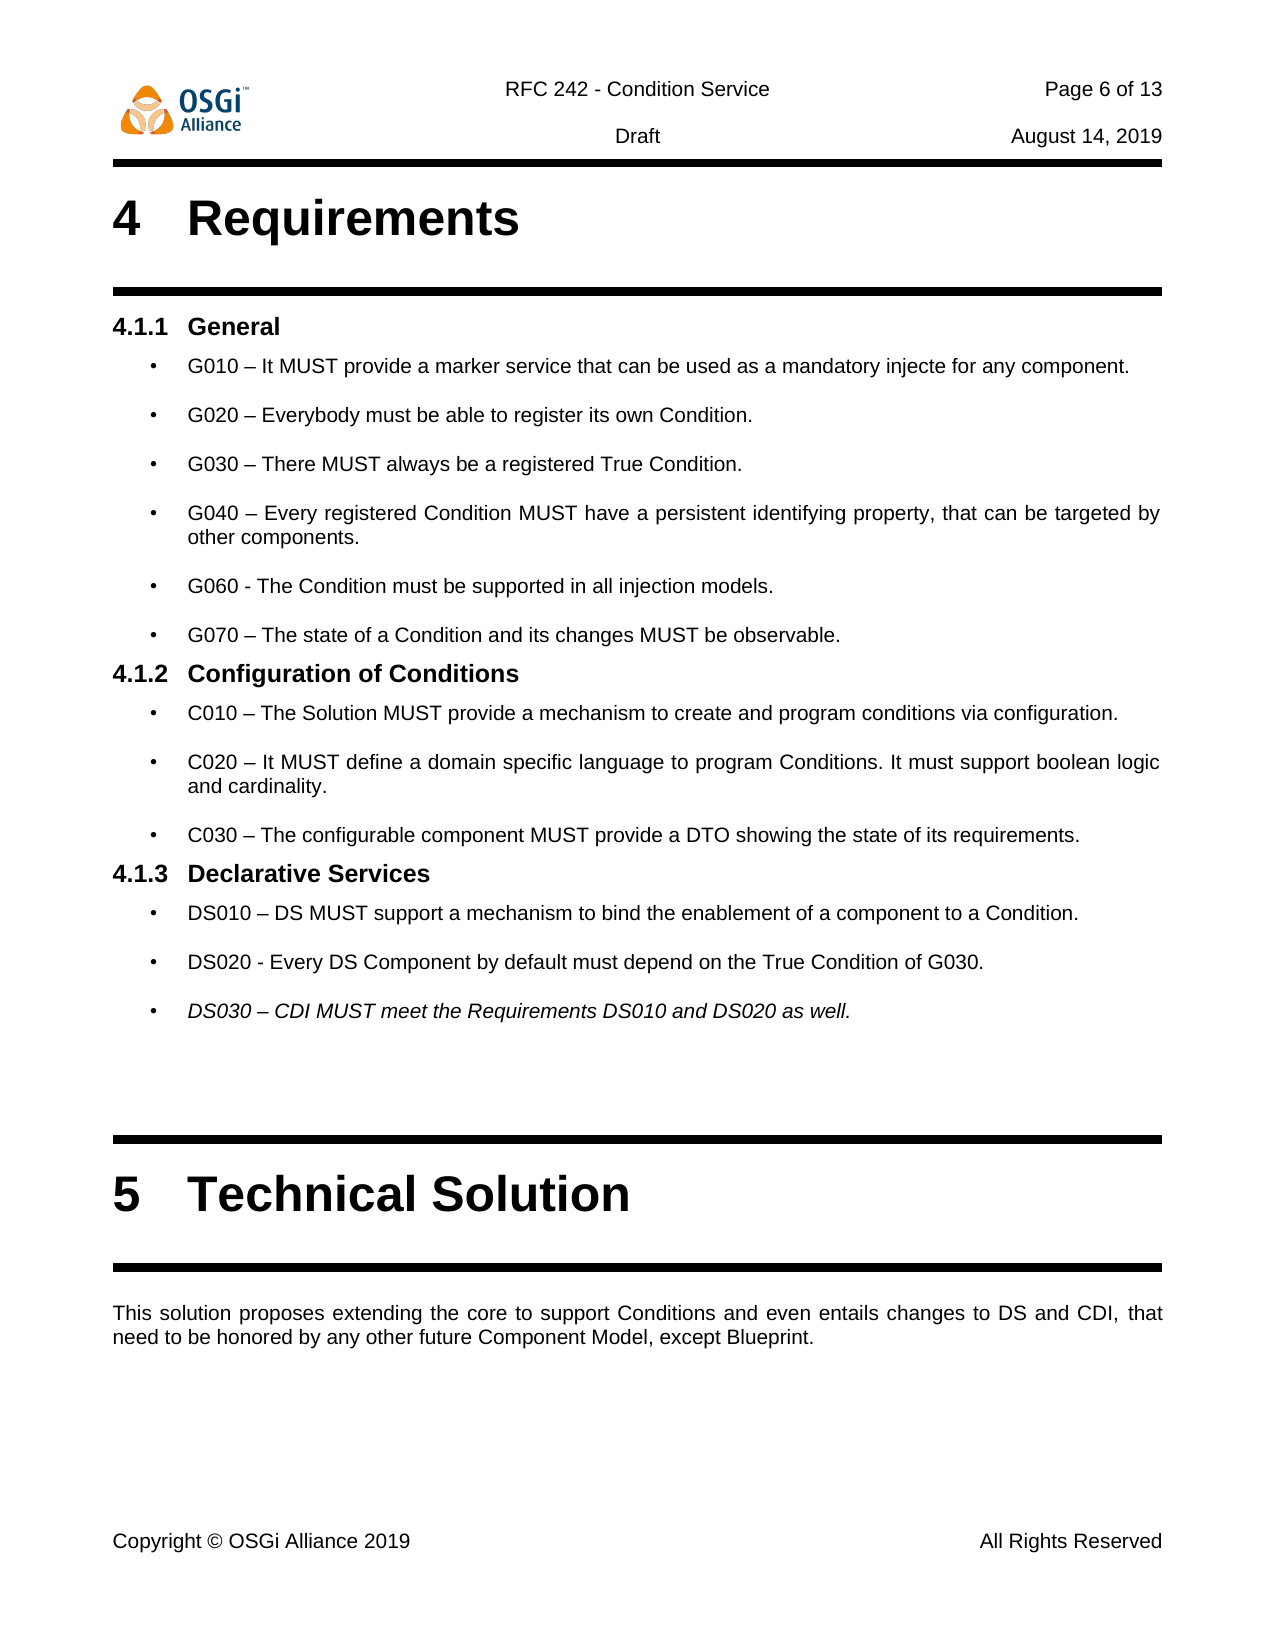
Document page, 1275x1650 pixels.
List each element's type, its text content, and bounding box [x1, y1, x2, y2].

text This solution proposes extending the core to support Conditions and even entails changes to DS and CDI, that need to be honored by any other future Component Model, except Blueprint. [112, 1301, 1162, 1349]
list C030 – The configurable component MUST provide a DTO showing the state of its requirements. [150, 823, 1162, 847]
list G040 – Every registered Condition MUST have a persistent identifying property, that can be targeted by other components. [150, 501, 1162, 549]
subtitle General [112, 312, 1162, 341]
list DS010 – DS MUST support a mechanism to bind the enablement of a component to a Condition. [150, 901, 1162, 924]
list G030 – There MUST always be a registered True Condition. [150, 452, 1162, 476]
list DS020 - Every DS Component by default must depend on the True Condition of G030. [150, 949, 1162, 974]
list G010 – It MUST provide a marker service that can be used as a mandatory injecte for any component. [150, 353, 1162, 378]
subtitle Declarative Services [112, 859, 1162, 888]
list C010 – The Solution MUST provide a mechanism to create and program conditions via configuration. [150, 701, 1162, 725]
subtitle Technical Solution [112, 1136, 1162, 1272]
picture [113, 78, 257, 142]
subtitle Requirements [112, 160, 1162, 296]
list DS030 – CDI MUST meet the Requirements DS010 and DS020 as well. [150, 999, 1162, 1023]
subtitle Configuration of Conditions [112, 659, 1162, 688]
list G060 - The Condition must be supported in all injection models. [150, 574, 1162, 598]
list C020 – It MUST define a domain specific language to program Conditions. It must support boolean logic and cardinality. [150, 750, 1162, 798]
list G020 – Everybody must be able to register its own Condition. [150, 403, 1162, 427]
list G070 – The state of a Condition and its changes MUST be observable. [150, 623, 1162, 647]
